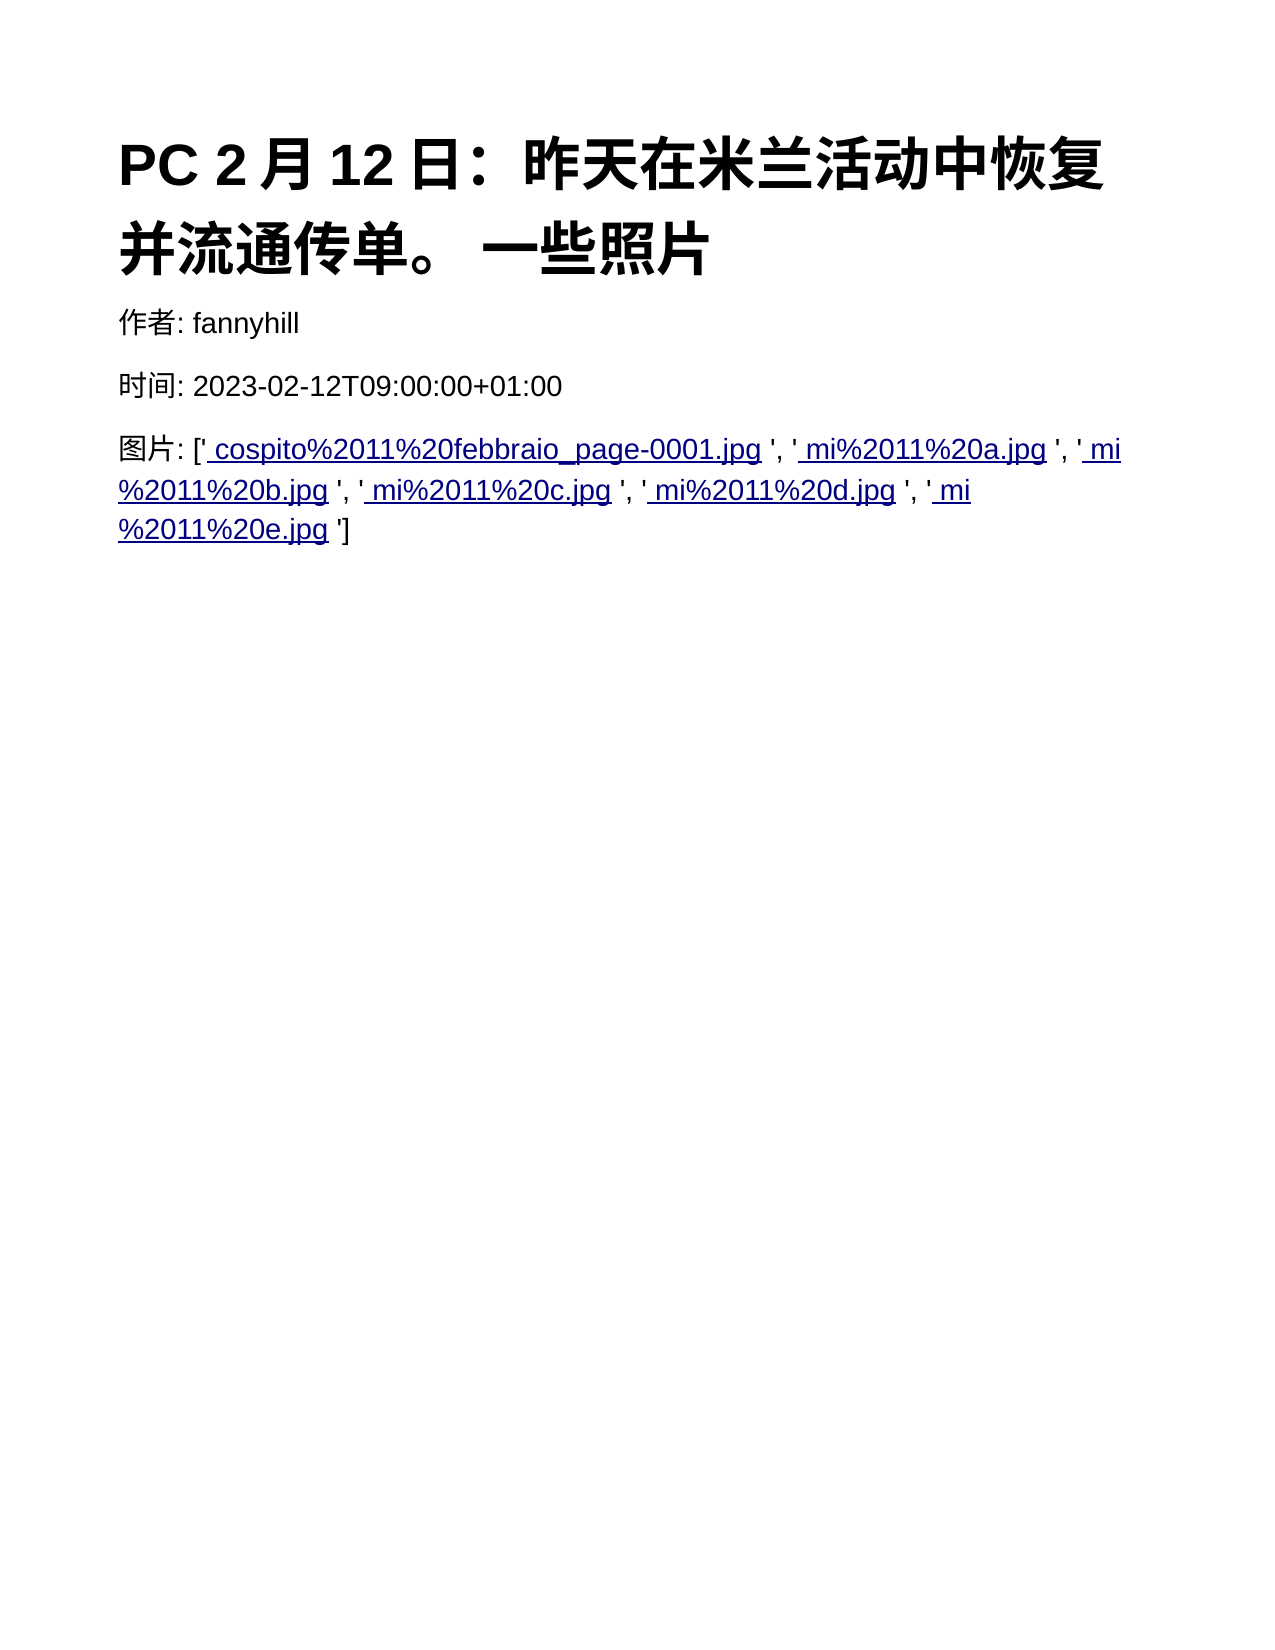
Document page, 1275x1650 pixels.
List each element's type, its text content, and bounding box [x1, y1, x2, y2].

text 作者: fannyhill [118, 299, 1157, 342]
text 时间: 2023-02-12T09:00:00+01:00 [118, 363, 1157, 405]
subtitle PC 2月12日：昨天在米兰活动中恢复并流通传单。 一些照片 [118, 118, 1157, 287]
text 图片: [' cospito%2011%20febbraio_page-0001.jpg ', ' mi%2011%20a.jpg ', ' mi%2011%20b.jpg ', ' mi%2011%20c.jpg ', ' mi%2011%20d.jpg ', ' mi%2011%20e.jpg '] [118, 426, 1157, 545]
